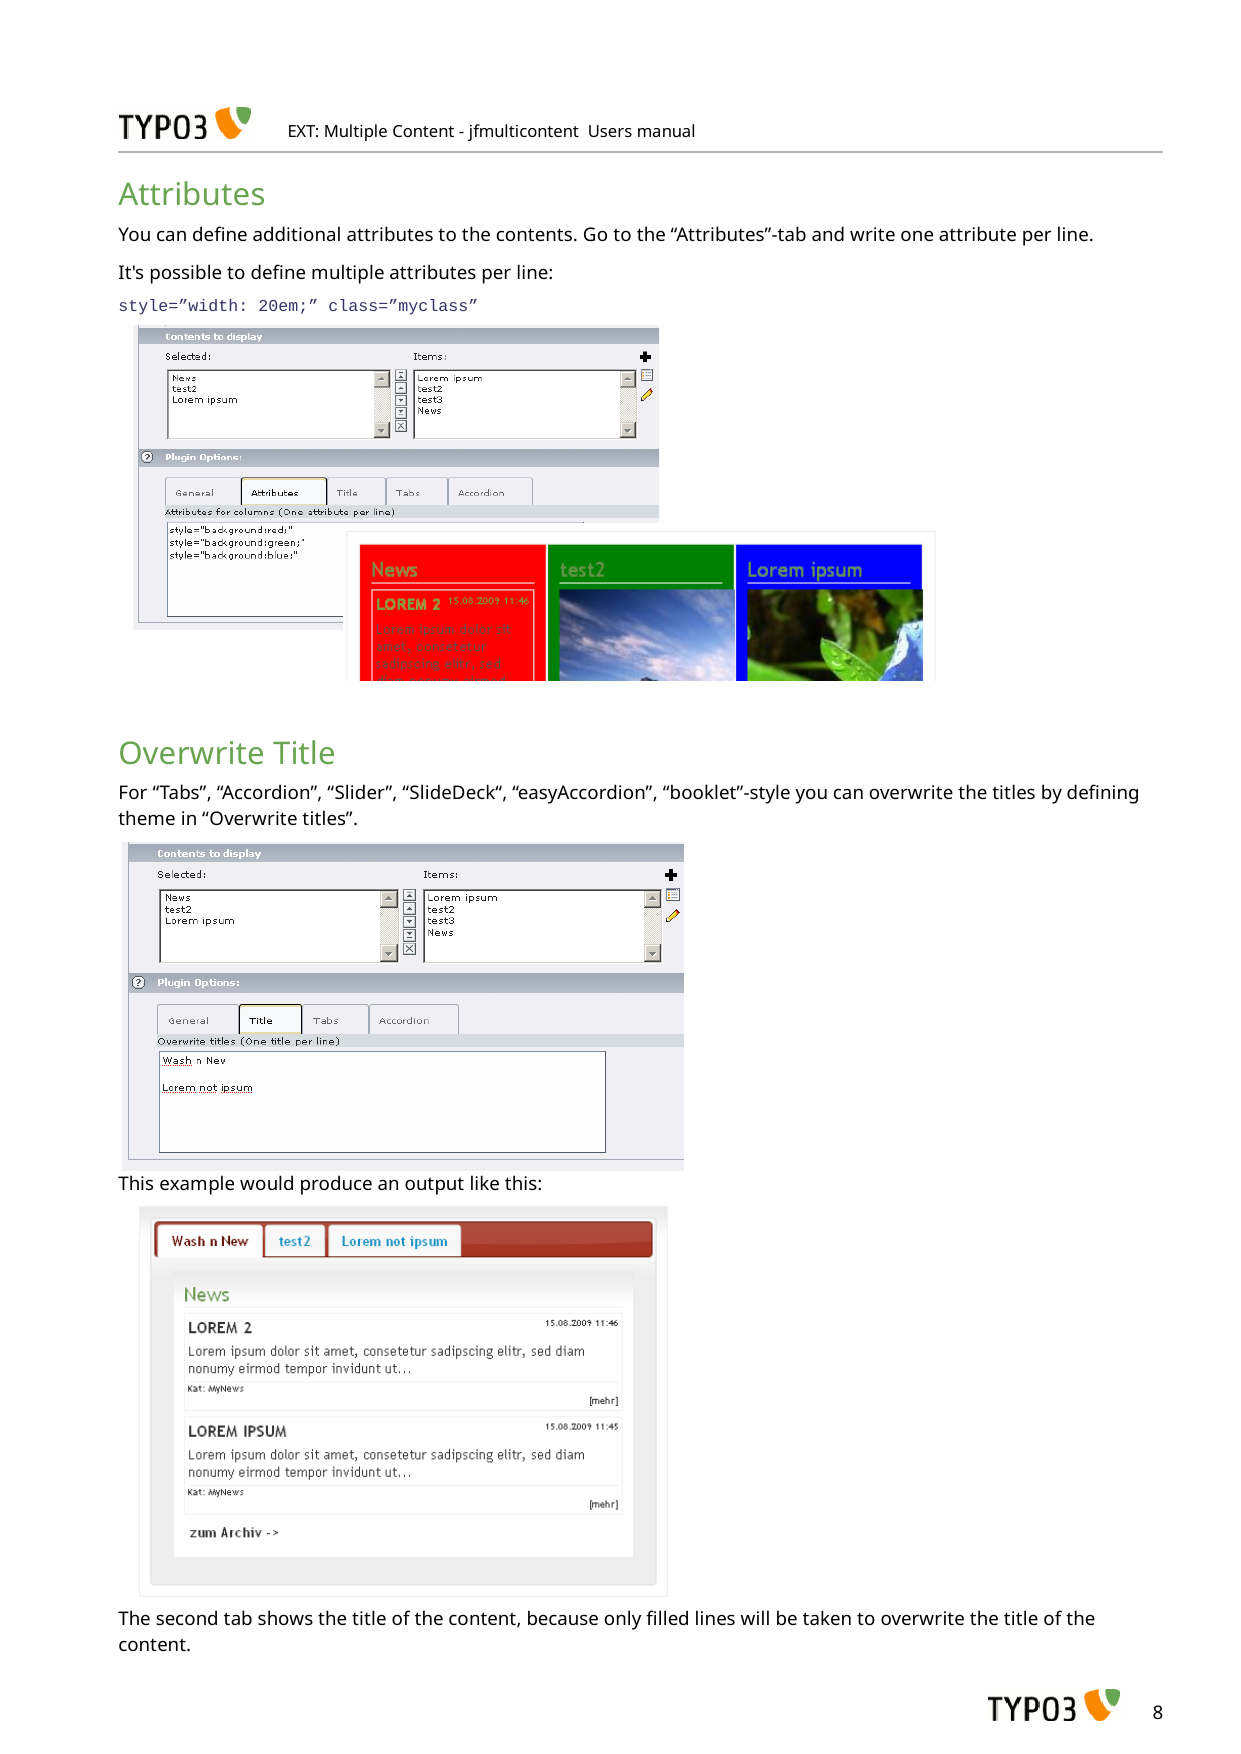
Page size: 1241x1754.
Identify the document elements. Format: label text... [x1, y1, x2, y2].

text This example would produce an output like this: [118, 843, 1163, 1196]
text For “Tabs”, “Accordion”, “Slider”, “SlideDeck“, “easyAccordion”, “booklet”-style you can overwrite the titles by defining theme in “Overwrite titles”. [118, 779, 1163, 831]
picture [121, 842, 684, 1171]
text You can define additional attributes to the contents. Go to the “Attributes”-tab and write one attribute per line. [118, 220, 1163, 246]
picture [135, 1204, 674, 1605]
text style=”width: 20em;” class=”myclass” [118, 297, 1163, 316]
subtitle Attributes [118, 172, 1163, 214]
text It's possible to define multiple attributes per line: [118, 259, 1163, 285]
text The second tab shows the title of the content, because only filled lines will be taken to overwrite the title of the content. [118, 1209, 1163, 1657]
picture [133, 325, 939, 681]
picture [118, 106, 254, 139]
picture [987, 1688, 1123, 1721]
subtitle Overwrite Title [118, 731, 1163, 773]
